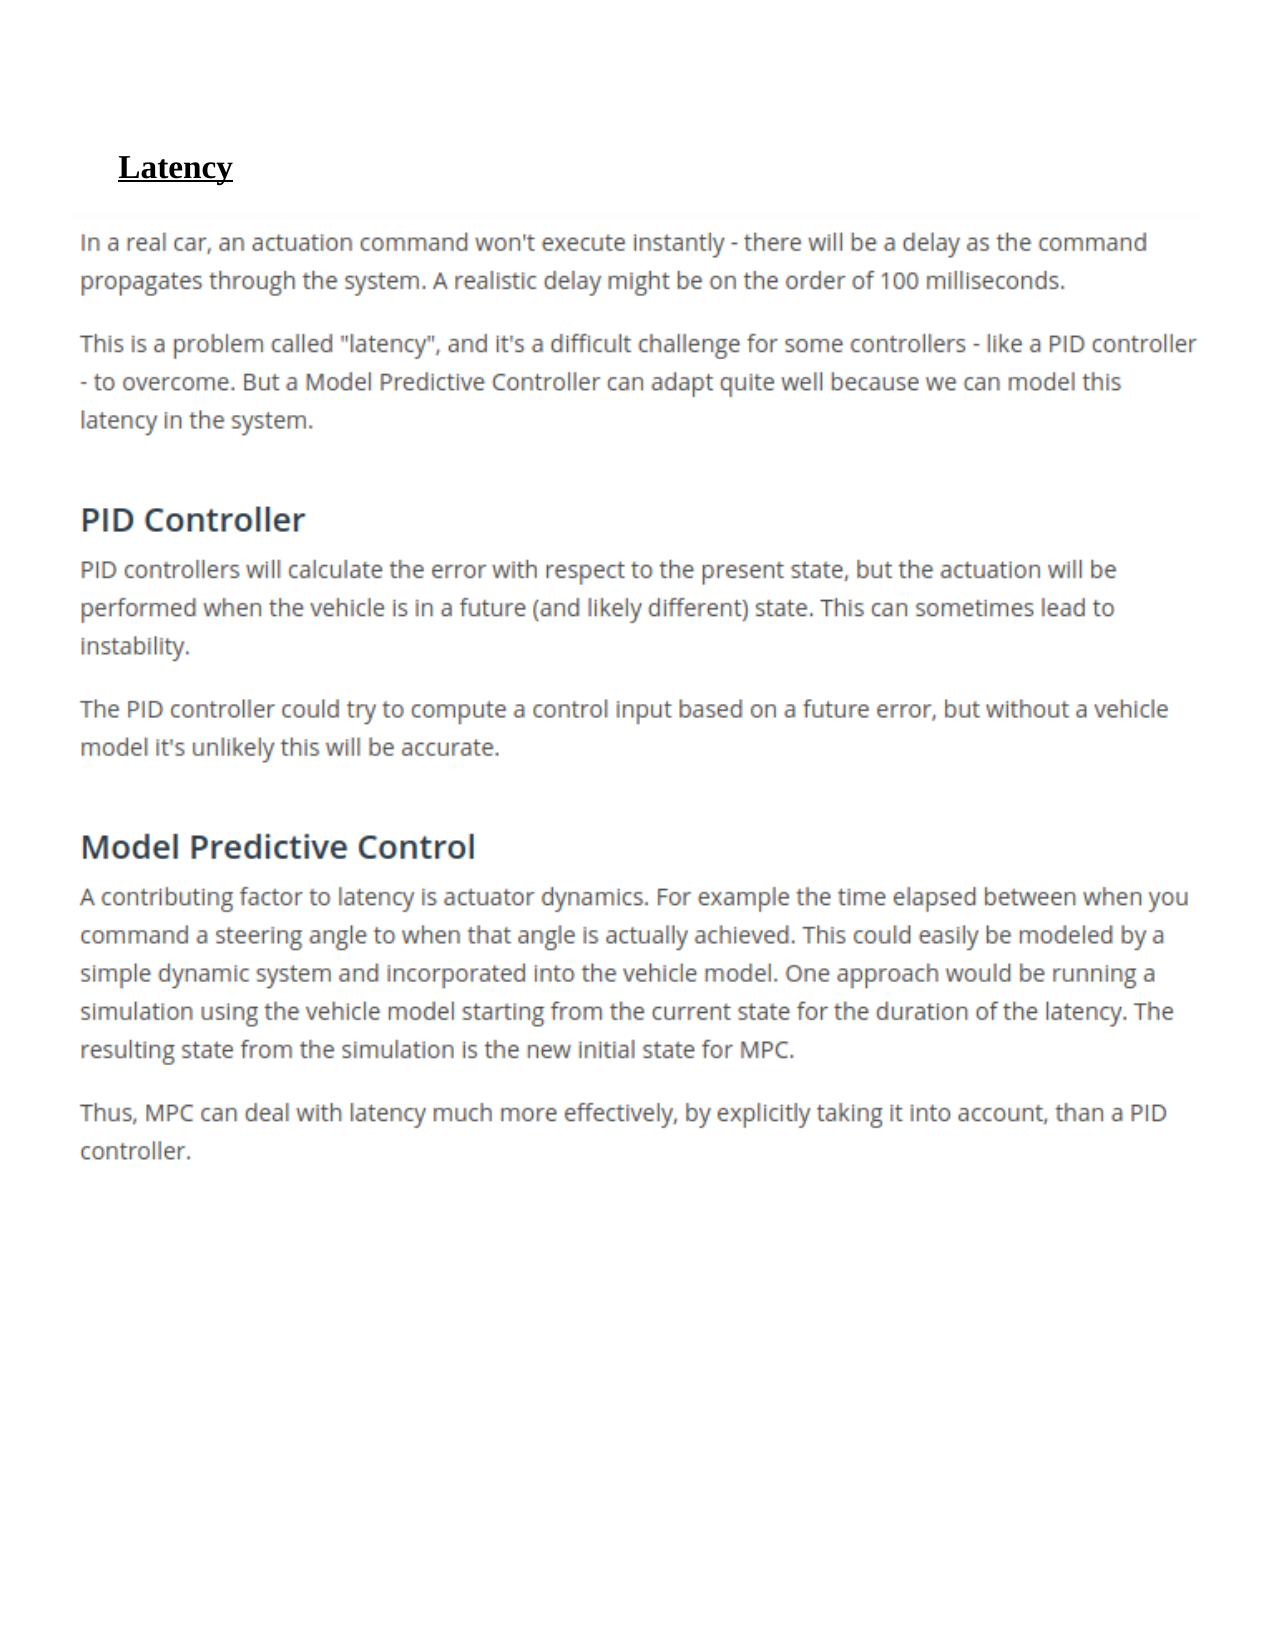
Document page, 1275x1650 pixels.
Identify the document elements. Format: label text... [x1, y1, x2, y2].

text Latency [118, 147, 1157, 185]
picture [72, 213, 1203, 1188]
